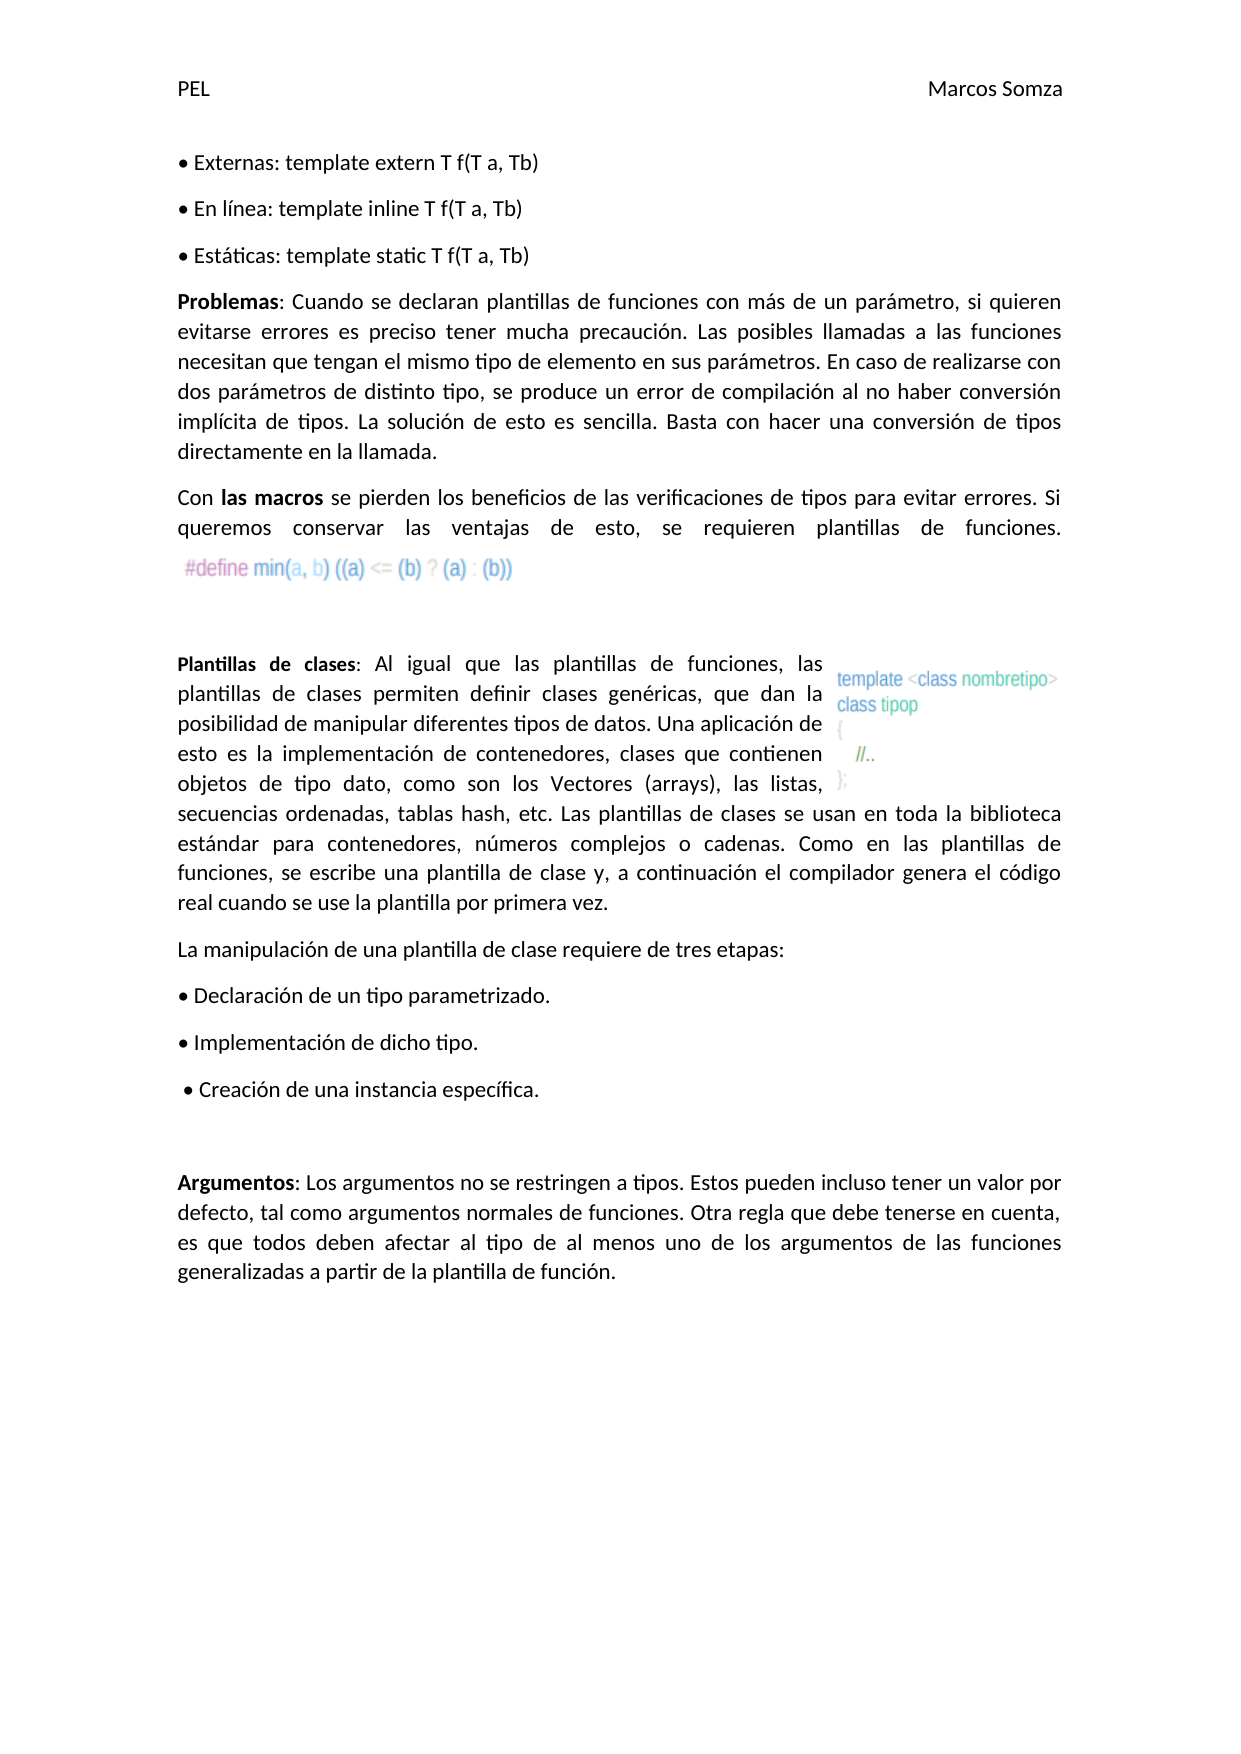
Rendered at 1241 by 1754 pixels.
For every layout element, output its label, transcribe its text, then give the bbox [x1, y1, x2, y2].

text Argumentos: Los argumentos no se restringen a tipos. Estos pueden incluso tener un valor por defecto, tal como argumentos normales de funciones. Otra regla que debe tenerse en cuenta, es que todos deben afectar al tipo de al menos uno de los argumentos de las funciones generalizadas a partir de la plantilla de función. [177, 1168, 1063, 1286]
text Problemas: Cuando se declaran plantillas de funciones con más de un parámetro, si quieren evitarse errores es preciso tener mucha precaución. Las posibles llamadas a las funciones necesitan que tengan el mismo tipo de elemento en sus parámetros. En caso de realizarse con dos parámetros de distinto tipo, se produce un error de compilación al no haber conversión implícita de tipos. La solución de esto es sencilla. Basta con hacer una conversión de tipos directamente en la llamada. [177, 287, 1063, 465]
text • Creación de una instancia específica. [177, 1075, 1063, 1103]
text • Externas: template extern T f(T a, Tb) [177, 148, 1063, 176]
text Plantillas de clases: Al igual que las plantillas de funciones, las plantillas de clases permiten definir clases genéricas, que dan la posibilidad de manipular diferentes tipos de datos. Una aplicación de esto es la implementación de contenedores, clases que contienen objetos de tipo dato, como son los Vectores (arrays), las listas, secuencias ordenadas, tablas hash, etc. Las plantillas de clases se usan en toda la biblioteca estándar para contenedores, números complejos o cadenas. Como en las plantillas de funciones, se escribe una plantilla de clase y, a continuación el compilador genera el código real cuando se use la plantilla por primera vez. [177, 649, 1063, 916]
text • Estáticas: template static T f(T a, Tb) [177, 241, 1063, 269]
text • Declaración de un tipo parametrizado. [177, 982, 1063, 1009]
text Con las macros se pierden los beneficios de las verificaciones de tipos para evitar errores. Si queremos conservar las ventajas de esto, se requieren plantillas de funciones. [177, 483, 1063, 587]
text • En línea: template inline T f(T a, Tb) [177, 194, 1063, 222]
text • Implementación de dicho tipo. [177, 1028, 1063, 1056]
text La manipulación de una plantilla de clase requiere de tres etapas: [177, 935, 1063, 963]
